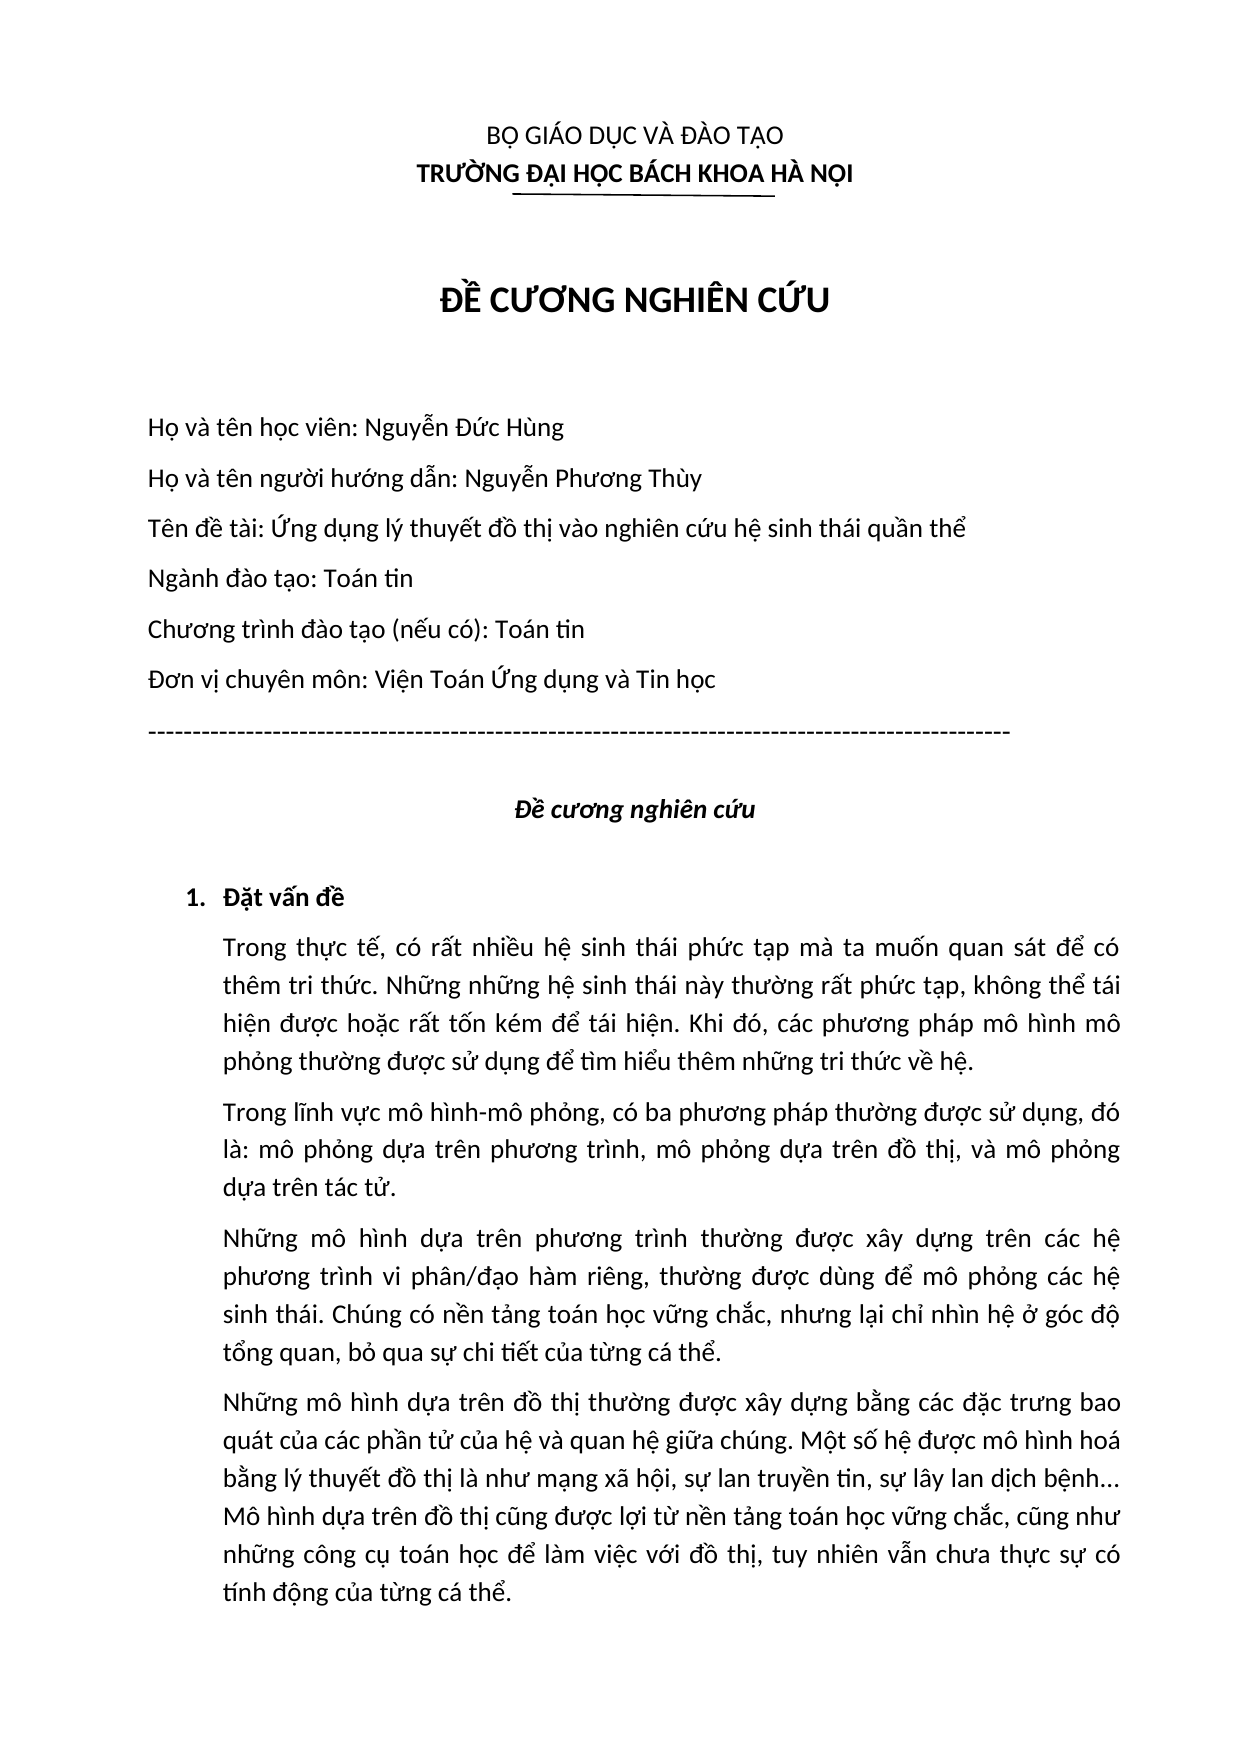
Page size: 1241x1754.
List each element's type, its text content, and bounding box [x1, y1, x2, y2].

text Chương trình đào tạo (nếu có): Toán tin [148, 612, 1122, 645]
text Trong lĩnh vực mô hình-mô phỏng, có ba phương pháp thường được sử dụng, đó là: mô phỏng dựa trên phương trình, mô phỏng dựa trên đồ thị, và mô phỏng dựa trên tác tử. [223, 1095, 1122, 1203]
list Đặt vấn đề [185, 880, 1122, 913]
text ------------------------------------------------------------------------------------------------- [148, 713, 1122, 748]
text Những mô hình dựa trên đồ thị thường được xây dựng bằng các đặc trưng bao quát của các phần tử của hệ và quan hệ giữa chúng. Một số hệ được mô hình hoá bằng lý thuyết đồ thị là như mạng xã hội, sự lan truyền tin, sự lây lan dịch bệnh... Mô hình dựa trên đồ thị cũng được lợi từ nền tảng toán học vững chắc, cũng như những công cụ toán học để làm việc với đồ thị, tuy nhiên vẫn chưa thực sự có tính động của từng cá thể. [223, 1385, 1122, 1608]
text Đơn vị chuyên môn: Viện Toán Ứng dụng và Tin học [148, 662, 1122, 696]
text TRƯỜNG ĐẠI HỌC BÁCH KHOA HÀ NỘI [148, 156, 1122, 189]
text ĐỀ CƯƠNG NGHIÊN CỨU [148, 276, 1122, 322]
text Họ và tên học viên: Nguyễn Đức Hùng [148, 410, 1122, 443]
text Trong thực tế, có rất nhiều hệ sinh thái phức tạp mà ta muốn quan sát để có thêm tri thức. Những những hệ sinh thái này thường rất phức tạp, không thể tái hiện được hoặc rất tốn kém để tái hiện. Khi đó, các phương pháp mô hình mô phỏng thường được sử dụng để tìm hiểu thêm những tri thức về hệ. [223, 931, 1122, 1077]
text Họ và tên người hướng dẫn: Nguyễn Phương Thùy [148, 461, 1122, 494]
text BỘ GIÁO DỤC VÀ ĐÀO TẠO [148, 118, 1122, 151]
text Những mô hình dựa trên phương trình thường được xây dựng trên các hệ phương trình vi phân/đạo hàm riêng, thường được dùng để mô phỏng các hệ sinh thái. Chúng có nền tảng toán học vững chắc, nhưng lại chỉ nhìn hệ ở góc độ tổng quan, bỏ qua sự chi tiết của từng cá thể. [223, 1221, 1122, 1368]
text Ngành đào tạo: Toán tin [148, 562, 1122, 595]
text Đề cương nghiên cứu [148, 792, 1122, 825]
text Tên đề tài: Ứng dụng lý thuyết đồ thị vào nghiên cứu hệ sinh thái quần thể [148, 511, 1122, 544]
